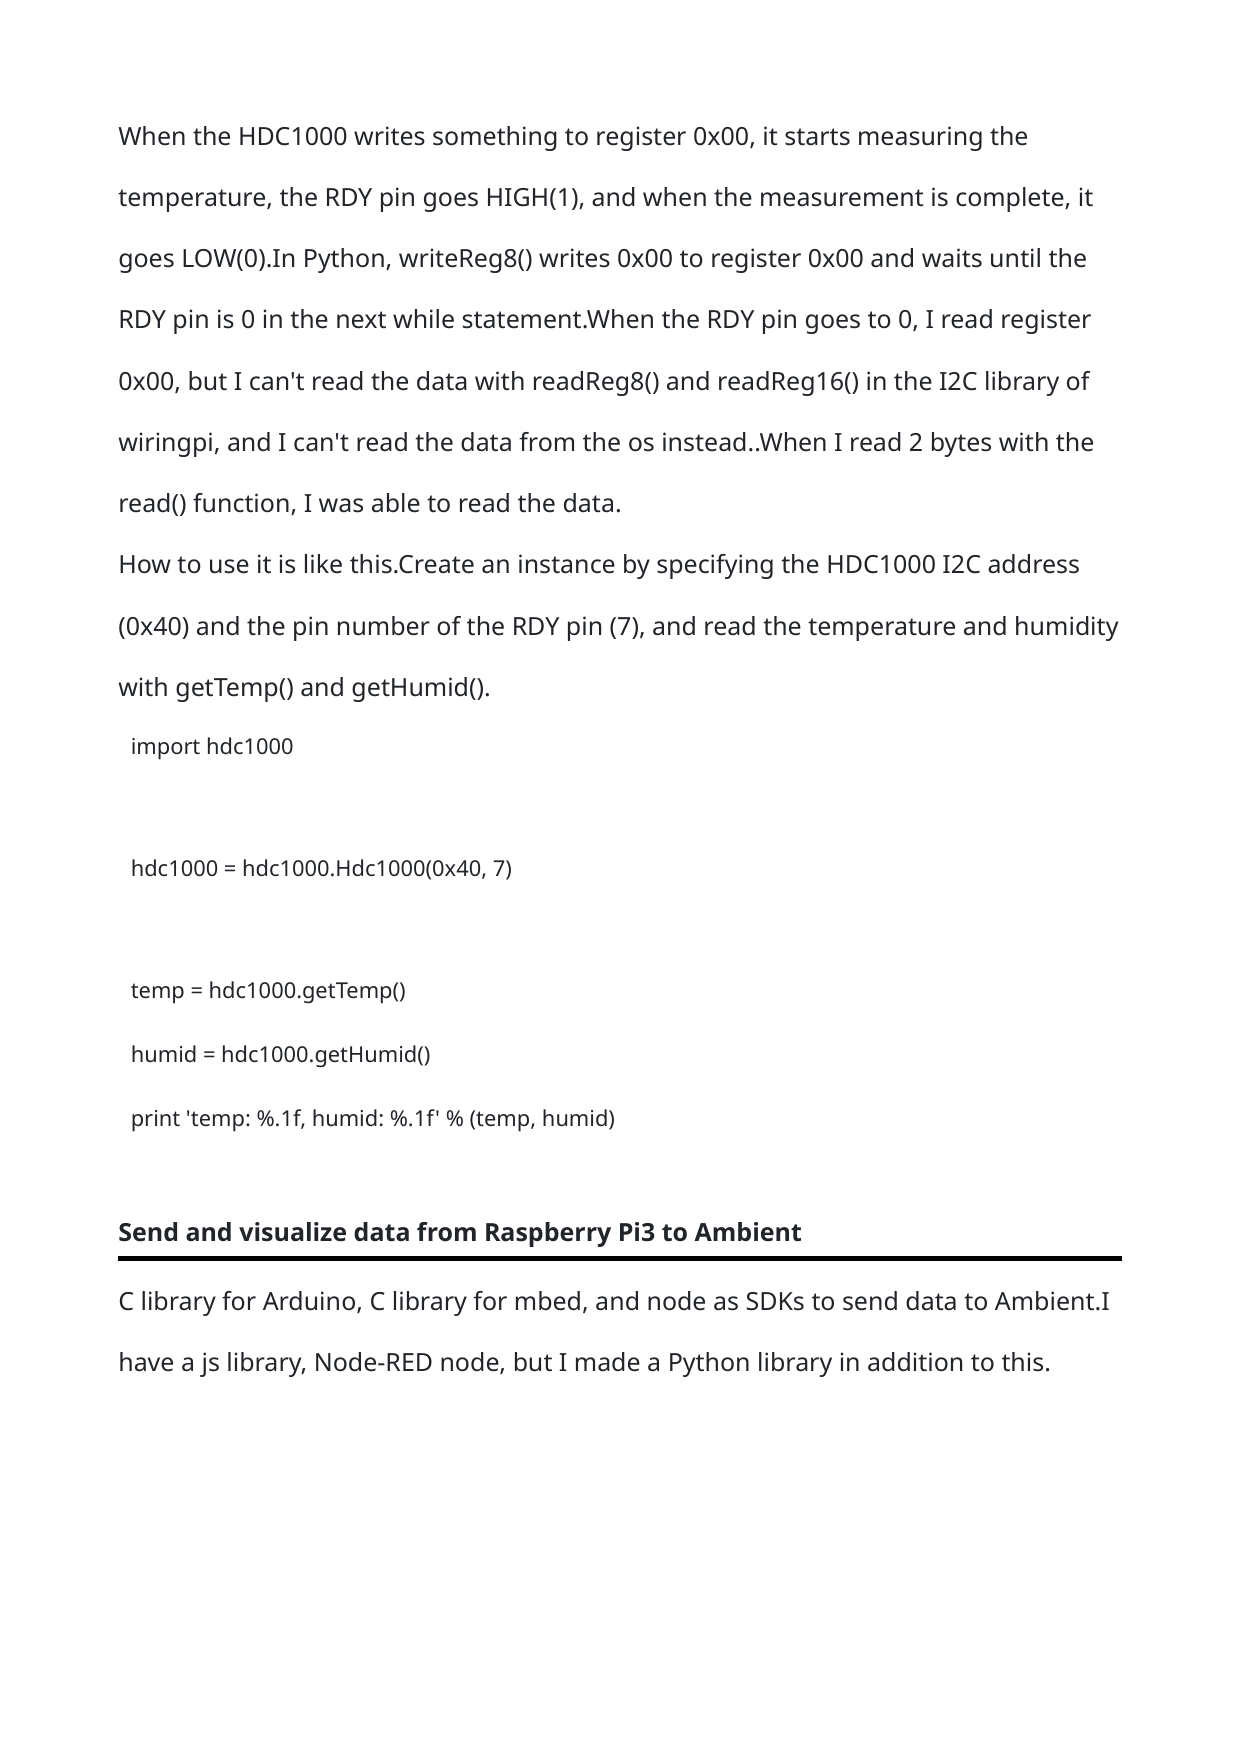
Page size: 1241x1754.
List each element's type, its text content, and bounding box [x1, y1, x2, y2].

text hdc1000 = hdc1000.Hdc1000(0x40, 7) [118, 853, 1122, 883]
text print 'temp: %.1f, humid: %.1f' % (temp, humid) [118, 1103, 1122, 1133]
text temp = hdc1000.getTemp() [118, 975, 1122, 1005]
text humid = hdc1000.getHumid() [118, 1039, 1122, 1069]
text C library for Arduino, C library for mbed, and node as SDKs to send data to Ambient.I have a js library, Node-RED node, but I made a Python library in addition to this. [118, 1283, 1122, 1379]
text How to use it is like this.Create an instance by specifying the HDC1000 I2C address (0x40) and the pin number of the RDY pin (7), and read the temperature and humidity with getTemp() and getHumid(). [118, 547, 1122, 703]
subtitle Send and visualize data from Raspberry Pi3 to Ambient [118, 1214, 1122, 1256]
text import hdc1000 [118, 731, 1122, 760]
text When the HDC1000 writes something to register 0x00, it starts measuring the temperature, the RDY pin goes HIGH(1), and when the measurement is complete, it goes LOW(0).In Python, writeReg8() writes 0x00 to register 0x00 and waits until the RDY pin is 0 in the next while statement.When the RDY pin goes to 0, I read register 0x00, but I can't read the data with readReg8() and readReg16() in the I2C library of wiringpi, and I can't read the data from the os instead..When I read 2 bytes with the read() function, I was able to read the data. [118, 118, 1122, 520]
